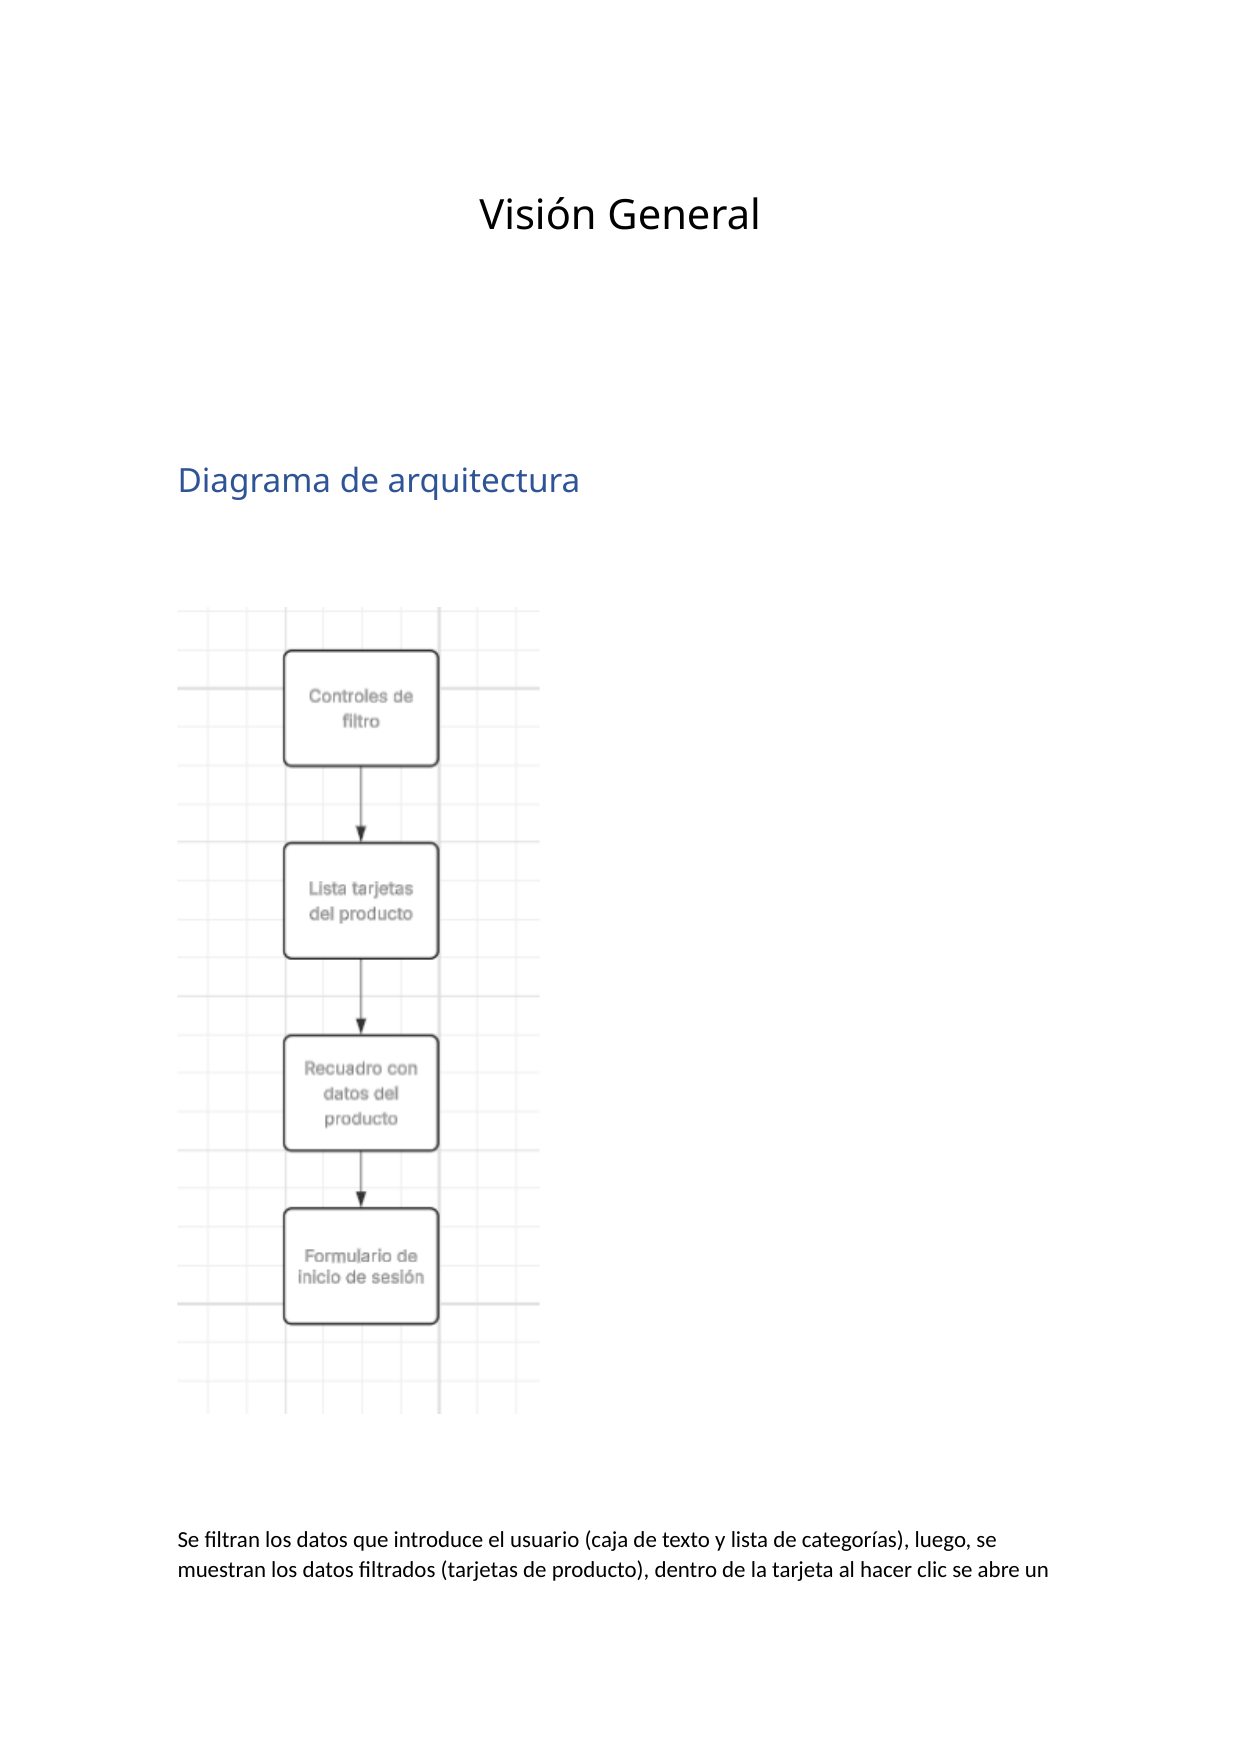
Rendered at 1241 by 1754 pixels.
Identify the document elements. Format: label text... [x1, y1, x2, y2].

text Se filtran los datos que introduce el usuario (caja de texto y lista de categorías), luego, se muestran los datos filtrados (tarjetas de producto), dentro de la tarjeta al hacer clic se abre un [177, 1525, 1063, 1583]
subtitle Visión General [177, 185, 1063, 242]
subtitle Diagrama de arquitectura [177, 457, 1063, 502]
